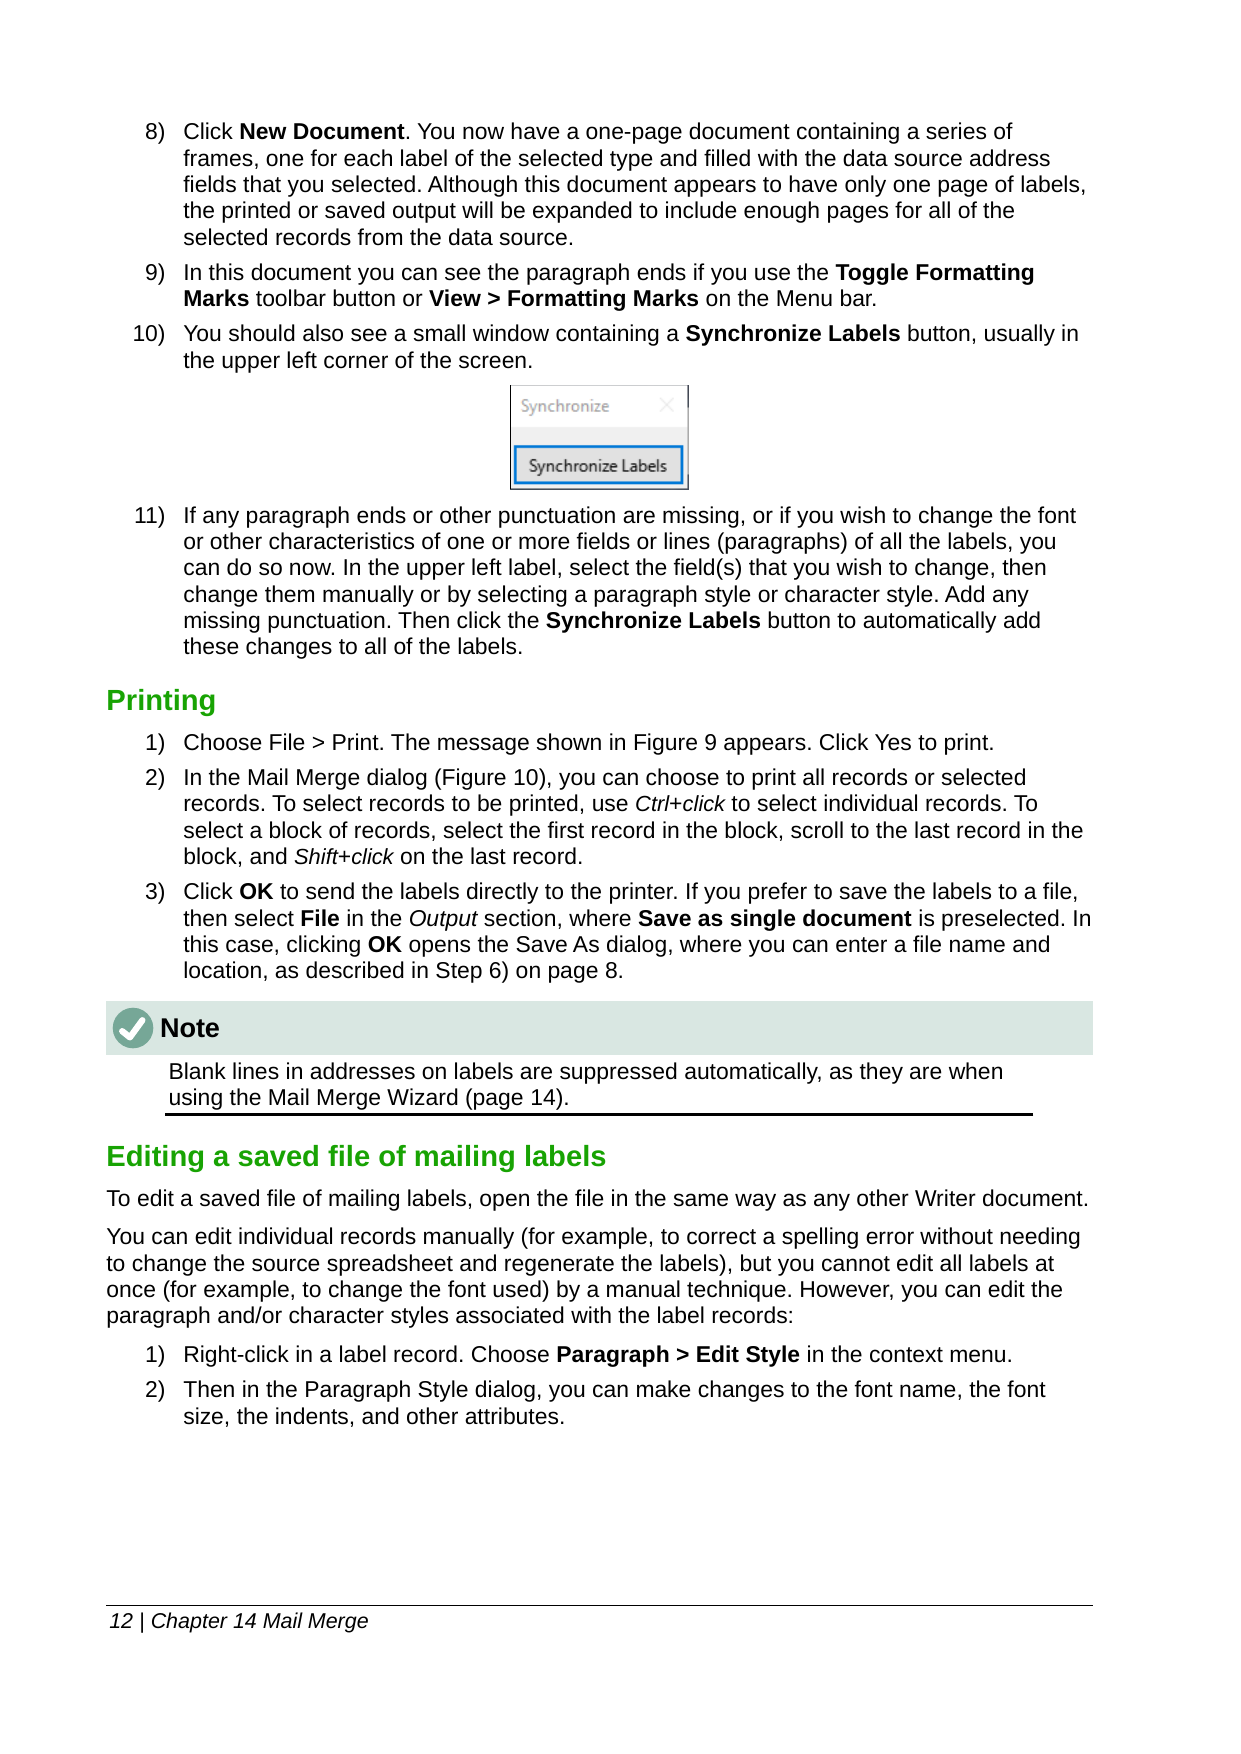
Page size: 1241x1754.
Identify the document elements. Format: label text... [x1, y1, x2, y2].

subtitle Printing [106, 683, 1093, 717]
list Then in the Paragraph Style dialog, you can make changes to the font name, the font size, the indents, and other attributes. [165, 1376, 1093, 1429]
list Choose File > Print. The message shown in Figure 9 appears. Click Yes to print. [165, 729, 1093, 755]
subtitle Note [106, 1001, 1093, 1055]
text You can edit individual records manually (for example, to correct a spelling error without needing to change the source spreadsheet and regenerate the labels), but you cannot edit all labels at once (for example, to change the font used) by a manual technique. However, you can edit the paragraph and/or character styles associated with the label records: [106, 1223, 1093, 1329]
list If any paragraph ends or other punctuation are missing, or if you wish to change the font or other characteristics of one or more fields or lines (paragraphs) of all the labels, you can do so now. In the upper left label, select the field(s) that you wish to change, then change them manually or by selecting a paragraph style or character style. Add any missing punctuation. Then click the Synchronize Labels button to automatically add these changes to all of the labels. [165, 502, 1093, 660]
subtitle Editing a saved file of mailing labels [106, 1139, 1093, 1173]
list Right-click in a label record. Choose Paragraph > Edit Style in the context menu. [165, 1341, 1093, 1368]
picture [511, 385, 689, 490]
list Click OK to send the labels directly to the printer. If you prefer to save the labels to a file, then select File in the Output section, where Save as single document is preselected. In this case, clicking OK opens the Save As dialog, where you can enter a file name and location, as described in Step 6 on page 8. [165, 878, 1093, 983]
list Click New Document. You now have a one‑page document containing a series of frames, one for each label of the selected type and filled with the data source address fields that you selected. Although this document appears to have only one page of labels, the printed or saved output will be expanded to include enough pages for all of the selected records from the data source. [165, 118, 1093, 250]
text Blank lines in addresses on labels are suppressed automatically, as they are when using the Mail Merge Wizard (page 14). [165, 1055, 1033, 1113]
list In the Mail Merge dialog (Figure 10), you can choose to print all records or selected records. To select records to be printed, use Ctrl+click to select individual records. To select a block of records, select the first record in the block, scroll to the last record in the block, and Shift+click on the last record. [165, 764, 1093, 869]
list In this document you can see the paragraph ends if you use the Toggle Formatting Marks toolbar button or View > Formatting Marks on the Menu bar. [165, 259, 1093, 311]
text To edit a saved file of mailing labels, open the file in the same way as any other Writer document. [106, 1184, 1093, 1211]
list You should also see a small window containing a Synchronize Labels button, usually in the upper left corner of the screen. [165, 320, 1093, 373]
